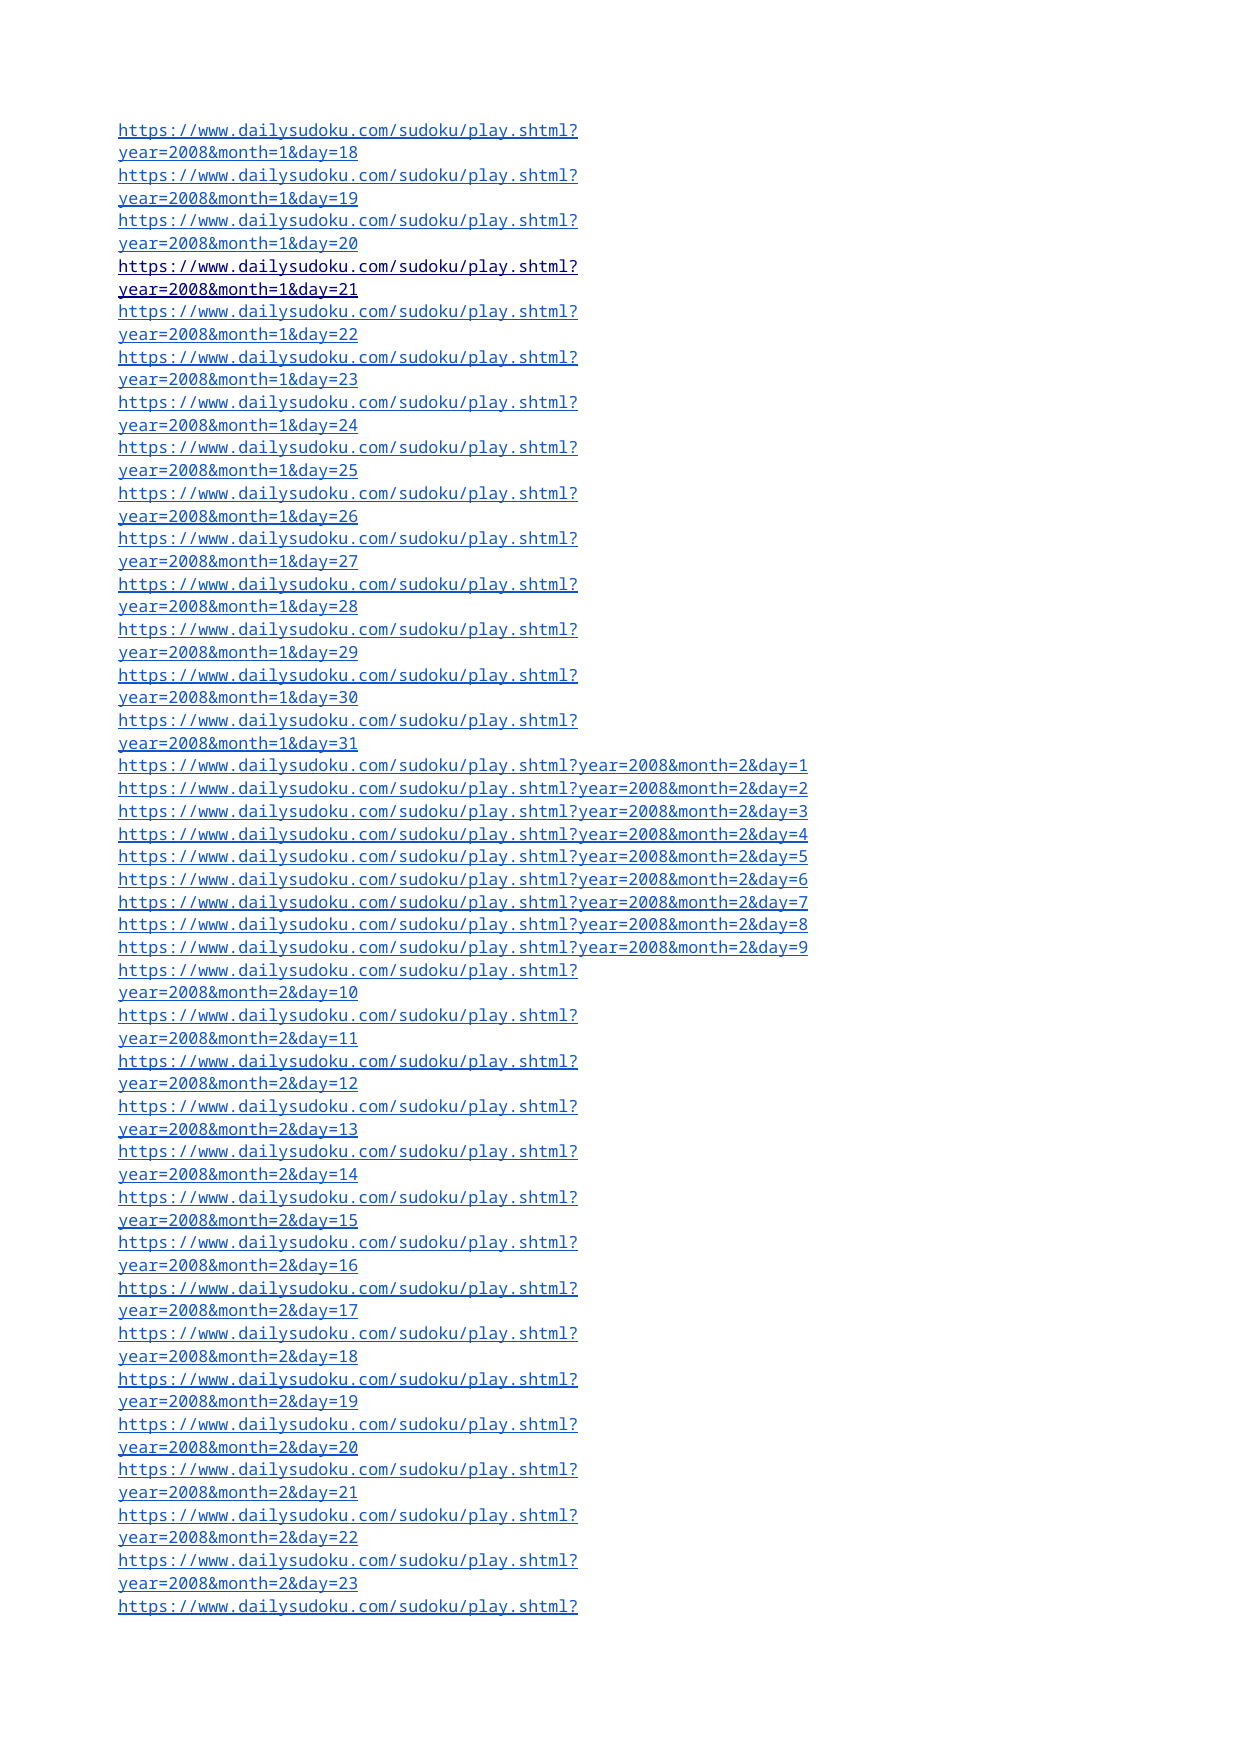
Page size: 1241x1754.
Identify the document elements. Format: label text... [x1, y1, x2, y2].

table_cell https://www.dailysudoku.com/sudoku/play.shtml?year=2008&month=1&day=22 [118, 300, 812, 345]
table_cell https://www.dailysudoku.com/sudoku/play.shtml?year=2008&month=2&day=14 [118, 1140, 812, 1185]
table_cell https://www.dailysudoku.com/sudoku/play.shtml?year=2008&month=1&day=25 [118, 436, 812, 481]
table_cell https://www.dailysudoku.com/sudoku/play.shtml?year=2008&month=1&day=26 [118, 481, 812, 527]
table_cell https://www.dailysudoku.com/sudoku/play.shtml?year=2008&month=1&day=20 [118, 209, 812, 254]
table_cell https://www.dailysudoku.com/sudoku/play.shtml?year=2008&month=1&day=19 [118, 164, 812, 209]
table_cell https://www.dailysudoku.com/sudoku/play.shtml?year=2008&month=2&day=17 [118, 1276, 812, 1322]
table_cell https://www.dailysudoku.com/sudoku/play.shtml?year=2008&month=1&day=27 [118, 527, 812, 572]
table_cell https://www.dailysudoku.com/sudoku/play.shtml?year=2008&month=2&day=1 [118, 754, 812, 777]
table_cell https://www.dailysudoku.com/sudoku/play.shtml?year=2008&month=2&day=9 [118, 936, 812, 958]
table_cell https://www.dailysudoku.com/sudoku/play.shtml?year=2008&month=2&day=18 [118, 1322, 812, 1367]
table_cell https://www.dailysudoku.com/sudoku/play.shtml?year=2008&month=2&day=4 [118, 822, 812, 845]
table_cell https://www.dailysudoku.com/sudoku/play.shtml?year=2008&month=2&day=2 [118, 777, 812, 799]
table_cell https://www.dailysudoku.com/sudoku/play.shtml?year=2008&month=1&day=30 [118, 663, 812, 708]
table_cell https://www.dailysudoku.com/sudoku/play.shtml?year=2008&month=2&day=5 [118, 845, 812, 867]
table_cell https://www.dailysudoku.com/sudoku/play.shtml?year=2008&month=2&day=20 [118, 1413, 812, 1458]
table_cell https://www.dailysudoku.com/sudoku/play.shtml?year=2008&month=2&day=7 [118, 890, 812, 913]
table_cell https://www.dailysudoku.com/sudoku/play.shtml?year=2008&month=2&day=15 [118, 1185, 812, 1231]
table_cell https://www.dailysudoku.com/sudoku/play.shtml?year=2008&month=2&day=13 [118, 1095, 812, 1140]
table_cell https://www.dailysudoku.com/sudoku/play.shtml?year=2008&month=2&day=12 [118, 1049, 812, 1094]
table_cell https://www.dailysudoku.com/sudoku/play.shtml?year=2008&month=1&day=28 [118, 572, 812, 618]
table_cell https://www.dailysudoku.com/sudoku/play.shtml?year=2008&month=1&day=31 [118, 709, 812, 754]
table_cell https://www.dailysudoku.com/sudoku/play.shtml? [118, 1594, 812, 1617]
table_cell https://www.dailysudoku.com/sudoku/play.shtml?year=2008&month=1&day=18 [118, 118, 812, 163]
table_cell https://www.dailysudoku.com/sudoku/play.shtml?year=2008&month=1&day=23 [118, 345, 812, 391]
table_cell https://www.dailysudoku.com/sudoku/play.shtml?year=2008&month=2&day=19 [118, 1367, 812, 1412]
table_cell https://www.dailysudoku.com/sudoku/play.shtml?year=2008&month=2&day=10 [118, 958, 812, 1004]
table_cell https://www.dailysudoku.com/sudoku/play.shtml?year=2008&month=1&day=21 [118, 254, 812, 300]
table_cell https://www.dailysudoku.com/sudoku/play.shtml?year=2008&month=2&day=11 [118, 1004, 812, 1049]
table_cell https://www.dailysudoku.com/sudoku/play.shtml?year=2008&month=2&day=22 [118, 1503, 812, 1549]
table_cell https://www.dailysudoku.com/sudoku/play.shtml?year=2008&month=2&day=6 [118, 868, 812, 890]
table_cell https://www.dailysudoku.com/sudoku/play.shtml?year=2008&month=2&day=23 [118, 1549, 812, 1594]
table_cell https://www.dailysudoku.com/sudoku/play.shtml?year=2008&month=2&day=8 [118, 913, 812, 936]
table_cell https://www.dailysudoku.com/sudoku/play.shtml?year=2008&month=2&day=3 [118, 799, 812, 822]
table_cell https://www.dailysudoku.com/sudoku/play.shtml?year=2008&month=2&day=16 [118, 1231, 812, 1276]
table_cell https://www.dailysudoku.com/sudoku/play.shtml?year=2008&month=2&day=21 [118, 1458, 812, 1503]
table_cell https://www.dailysudoku.com/sudoku/play.shtml?year=2008&month=1&day=29 [118, 618, 812, 663]
table_cell https://www.dailysudoku.com/sudoku/play.shtml?year=2008&month=1&day=24 [118, 391, 812, 436]
